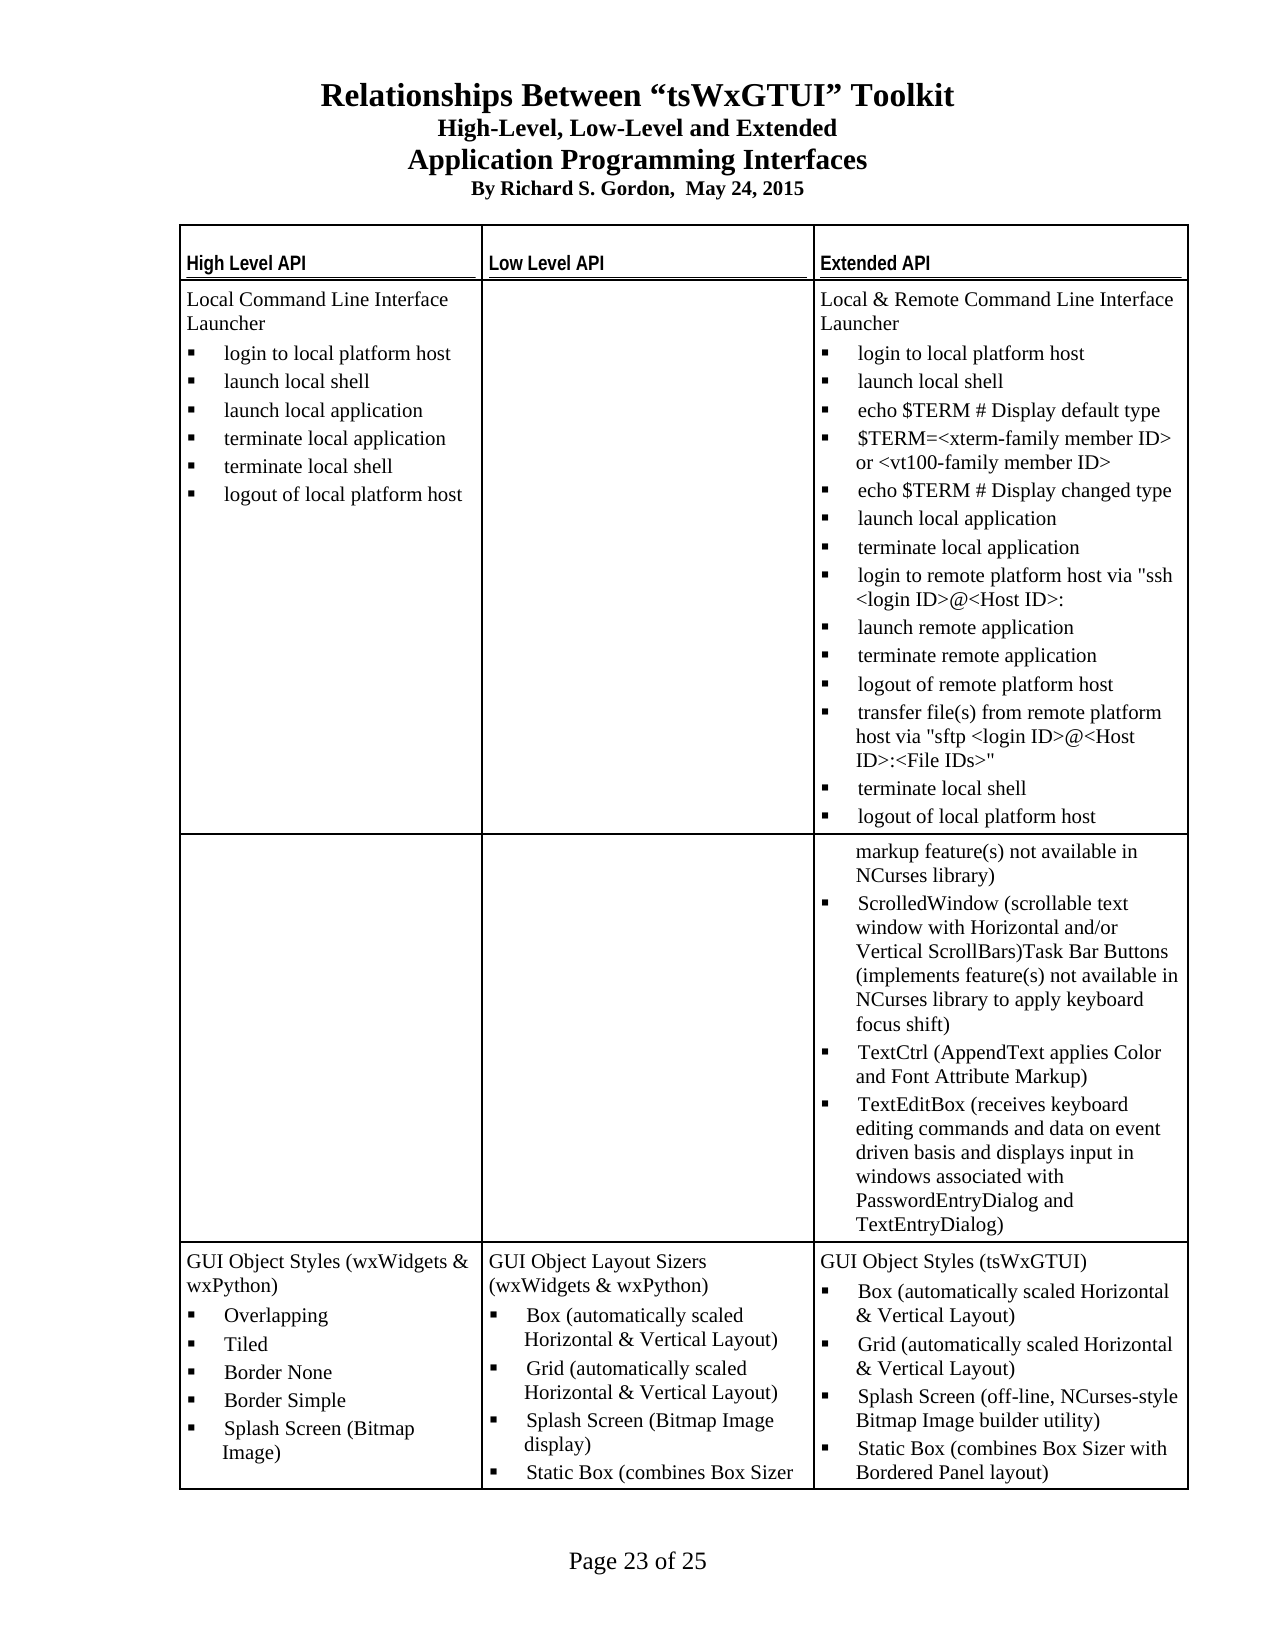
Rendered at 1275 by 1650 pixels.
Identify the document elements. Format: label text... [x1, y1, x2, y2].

table_header High Level API [181, 226, 481, 278]
table_cell [483, 281, 813, 833]
table_cell Local & Remote Command Line Interface Launcher login to local platform host launch local shell echo $TERM # Display default type $TERM=<xterm-family member ID> or <vt100-family member ID> echo $TERM # Display changed type launch local application terminate local application login to remote platform host via "ssh <login ID>@<Host ID>: launch remote application terminate remote application logout of remote platform host transfer file(s) from remote platform host via "sftp <login ID>@<Host ID>:<File IDs>" terminate local shell logout of local platform host [815, 281, 1187, 833]
table_cell GUI Object Styles (tsWxGTUI) Box (automatically scaled Horizontal & Vertical Layout) Grid (automatically scaled Horizontal & Vertical Layout) Splash Screen (off-line, NCurses-style Bitmap Image builder utility) Static Box (combines Box Sizer with Bordered Panel layout) [815, 1243, 1187, 1488]
table_header Low Level API [483, 226, 813, 278]
table_cell GUI Object Styles (wxWidgets & wxPython) Overlapping Tiled Border None Border Simple Splash Screen (Bitmap Image) [181, 1243, 481, 1488]
table_cell [483, 835, 813, 1241]
table_cell GUI Object Layout Sizers (wxWidgets & wxPython) Box (automatically scaled Horizontal & Vertical Layout) Grid (automatically scaled Horizontal & Vertical Layout) Splash Screen (Bitmap Image display) Static Box (combines Box Sizer [483, 1243, 813, 1488]
table_header Extended API [815, 226, 1187, 278]
table_cell Low Level Windows ((tsWxGTUI implements feature(s) not available in wxWidgets or wxPython library) Buttons (BORDER_SIMPLE for single line label replaced by bracketed label) Panels (optionally labeled window containing other GUI objects) ScrollBar Buttons (implements feature(s) not available in nCurses library) ScrollBar Gauges (implements feature(s) not available in NCurses library) Scrolled (Template for scrollable text wndows with Horizontal and/or Vertical ScrollBars) Scrolled Text (implements text markup feature(s) not available in NCurses library) ScrolledWindow (scrollable text window with Horizontal and/or Vertical ScrollBars)Task Bar Buttons (implements feature(s) not available in NCurses library to apply keyboard focus shift) TextCtrl (AppendText applies Color and Font Attribute Markup) TextEditBox (receives keyboard editing commands and data on event driven basis and displays input in windows associated with PasswordEntryDialog and TextEntryDialog) [815, 835, 1187, 1241]
table_cell [181, 835, 481, 1241]
table_cell Local Command Line Interface Launcher login to local platform host launch local shell launch local application terminate local application terminate local shell logout of local platform host [181, 281, 481, 833]
